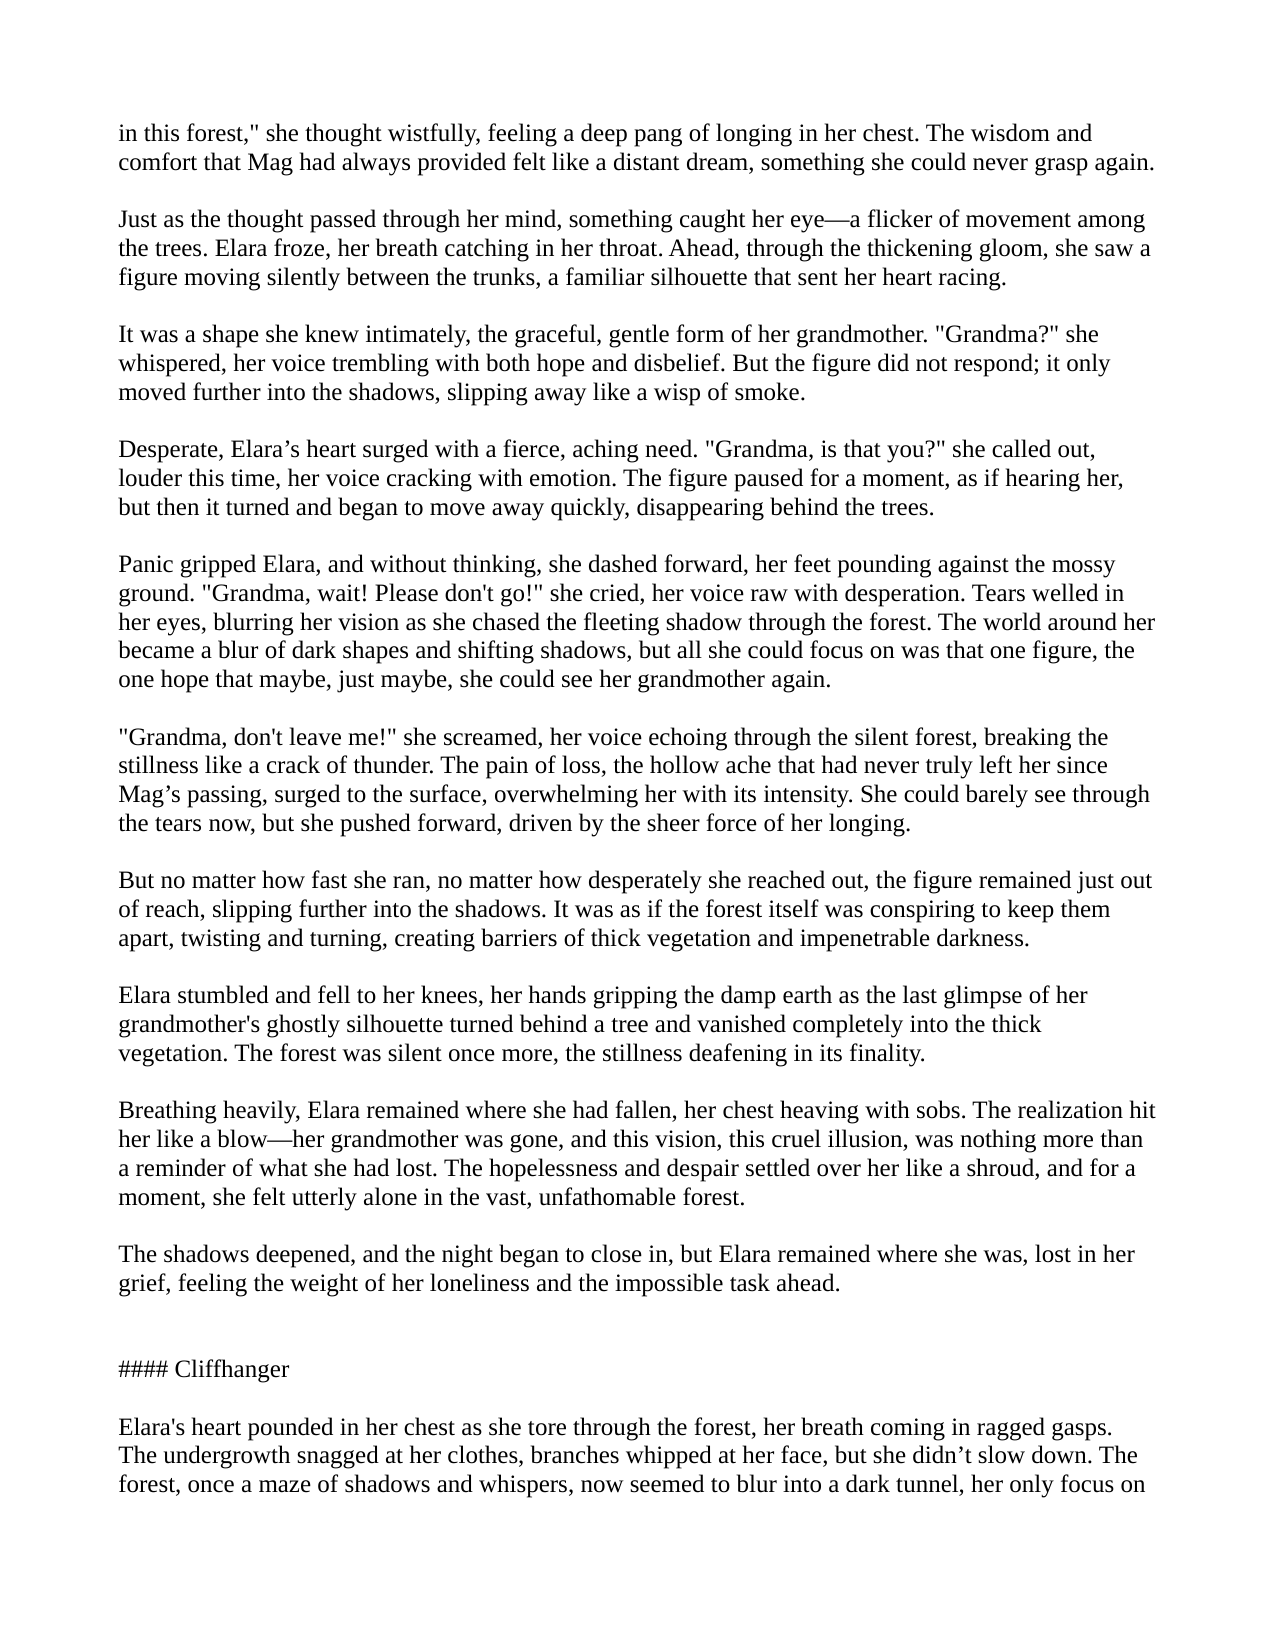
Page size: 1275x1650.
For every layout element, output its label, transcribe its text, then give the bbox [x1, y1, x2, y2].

text Desperate, Elara’s heart surged with a fierce, aching need. "Grandma, is that you?" she called out, louder this time, her voice cracking with emotion. The figure paused for a moment, as if hearing her, but then it turned and began to move away quickly, disappearing behind the trees. [118, 434, 1157, 521]
text #### Cliffhanger [118, 1354, 1157, 1383]
text It was a shape she knew intimately, the graceful, gentle form of her grandmother. "Grandma?" she whispered, her voice trembling with both hope and disbelief. But the figure did not respond; it only moved further into the shadows, slipping away like a wisp of smoke. [118, 319, 1157, 406]
text Just as the thought passed through her mind, something caught her eye—a flicker of movement among the trees. Elara froze, her breath catching in her throat. Ahead, through the thickening gloom, she saw a figure moving silently between the trunks, a familiar silhouette that sent her heart racing. [118, 204, 1157, 291]
text Breathing heavily, Elara remained where she had fallen, her chest heaving with sobs. The realization hit her like a blow—her grandmother was gone, and this vision, this cruel illusion, was nothing more than a reminder of what she had lost. The hopelessness and despair settled over her like a shroud, and for a moment, she felt utterly alone in the vast, unfathomable forest. [118, 1096, 1157, 1211]
text The shadows deepened, and the night began to close in, but Elara remained where she was, lost in her grief, feeling the weight of her loneliness and the impossible task ahead. [118, 1239, 1157, 1297]
text in this forest," she thought wistfully, feeling a deep pang of longing in her chest. The wisdom and comfort that Mag had always provided felt like a distant dream, something she could never grasp again. [118, 118, 1157, 176]
text Panic gripped Elara, and without thinking, she dashed forward, her feet pounding against the mossy ground. "Grandma, wait! Please don't go!" she cried, her voice raw with desperation. Tears welled in her eyes, blurring her vision as she chased the fleeting shadow through the forest. The world around her became a blur of dark shapes and shifting shadows, but all she could focus on was that one figure, the one hope that maybe, just maybe, she could see her grandmother again. [118, 549, 1157, 693]
text Elara's heart pounded in her chest as she tore through the forest, her breath coming in ragged gasps. The undergrowth snagged at her clothes, branches whipped at her face, but she didn’t slow down. The forest, once a maze of shadows and whispers, now seemed to blur into a dark tunnel, her only focus on [118, 1412, 1157, 1498]
text Elara stumbled and fell to her knees, her hands gripping the damp earth as the last glimpse of her grandmother's ghostly silhouette turned behind a tree and vanished completely into the thick vegetation. The forest was silent once more, the stillness deafening in its finality. [118, 981, 1157, 1067]
text "Grandma, don't leave me!" she screamed, her voice echoing through the silent forest, breaking the stillness like a crack of thunder. The pain of loss, the hollow ache that had never truly left her since Mag’s passing, surged to the surface, overwhelming her with its intensity. She could barely see through the tears now, but she pushed forward, driven by the sheer force of her longing. [118, 722, 1157, 837]
text But no matter how fast she ran, no matter how desperately she reached out, the figure remained just out of reach, slipping further into the shadows. It was as if the forest itself was conspiring to keep them apart, twisting and turning, creating barriers of thick vegetation and impenetrable darkness. [118, 866, 1157, 952]
